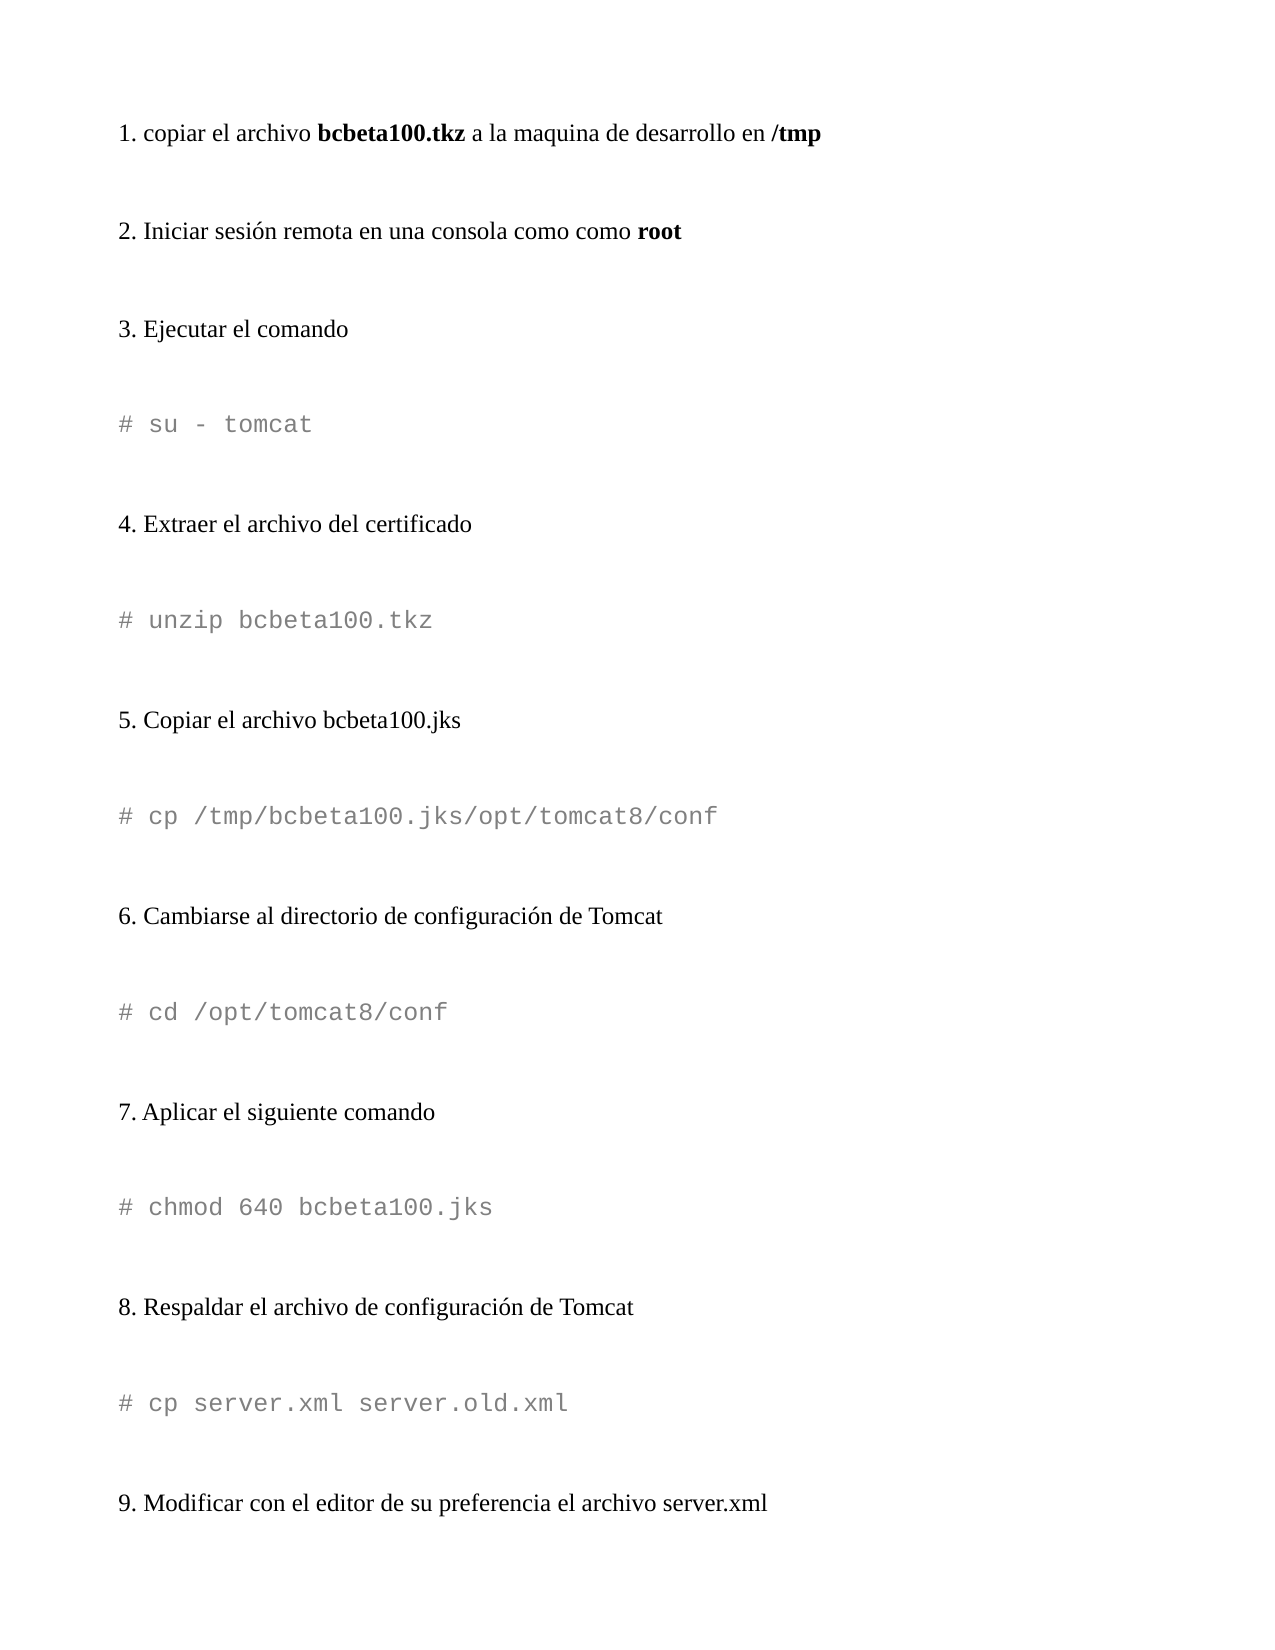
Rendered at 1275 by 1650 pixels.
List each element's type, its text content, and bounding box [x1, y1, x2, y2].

text 8. Respaldar el archivo de configuración de Tomcat [118, 1292, 1157, 1321]
text 2. Iniciar sesión remota en una consola como como root [118, 216, 1157, 245]
text 4. Extraer el archivo del certificado [118, 509, 1157, 538]
text 3. Ejecutar el comando [118, 314, 1157, 343]
text 6. Cambiarse al directorio de configuración de Tomcat [118, 901, 1157, 930]
text # chmod 640 bcbeta100.jks [118, 1194, 1157, 1223]
text # cp /tmp/bcbeta100.jks/opt/tomcat8/conf [118, 803, 1157, 832]
text 9. Modificar con el editor de su preferencia el archivo server.xml [118, 1488, 1157, 1516]
text # unzip bcbeta100.tkz [118, 608, 1157, 636]
text 5. Copiar el archivo bcbeta100.jks [118, 705, 1157, 734]
text 7. Aplicar el siguiente comando [118, 1097, 1157, 1126]
text # cp server.xml server.old.xml [118, 1390, 1157, 1418]
text # cd /opt/tomcat8/conf [118, 999, 1157, 1027]
text 1. copiar el archivo bcbeta100.tkz a la maquina de desarrollo en /tmp [118, 118, 1157, 147]
text # su - tomcat [118, 412, 1157, 440]
